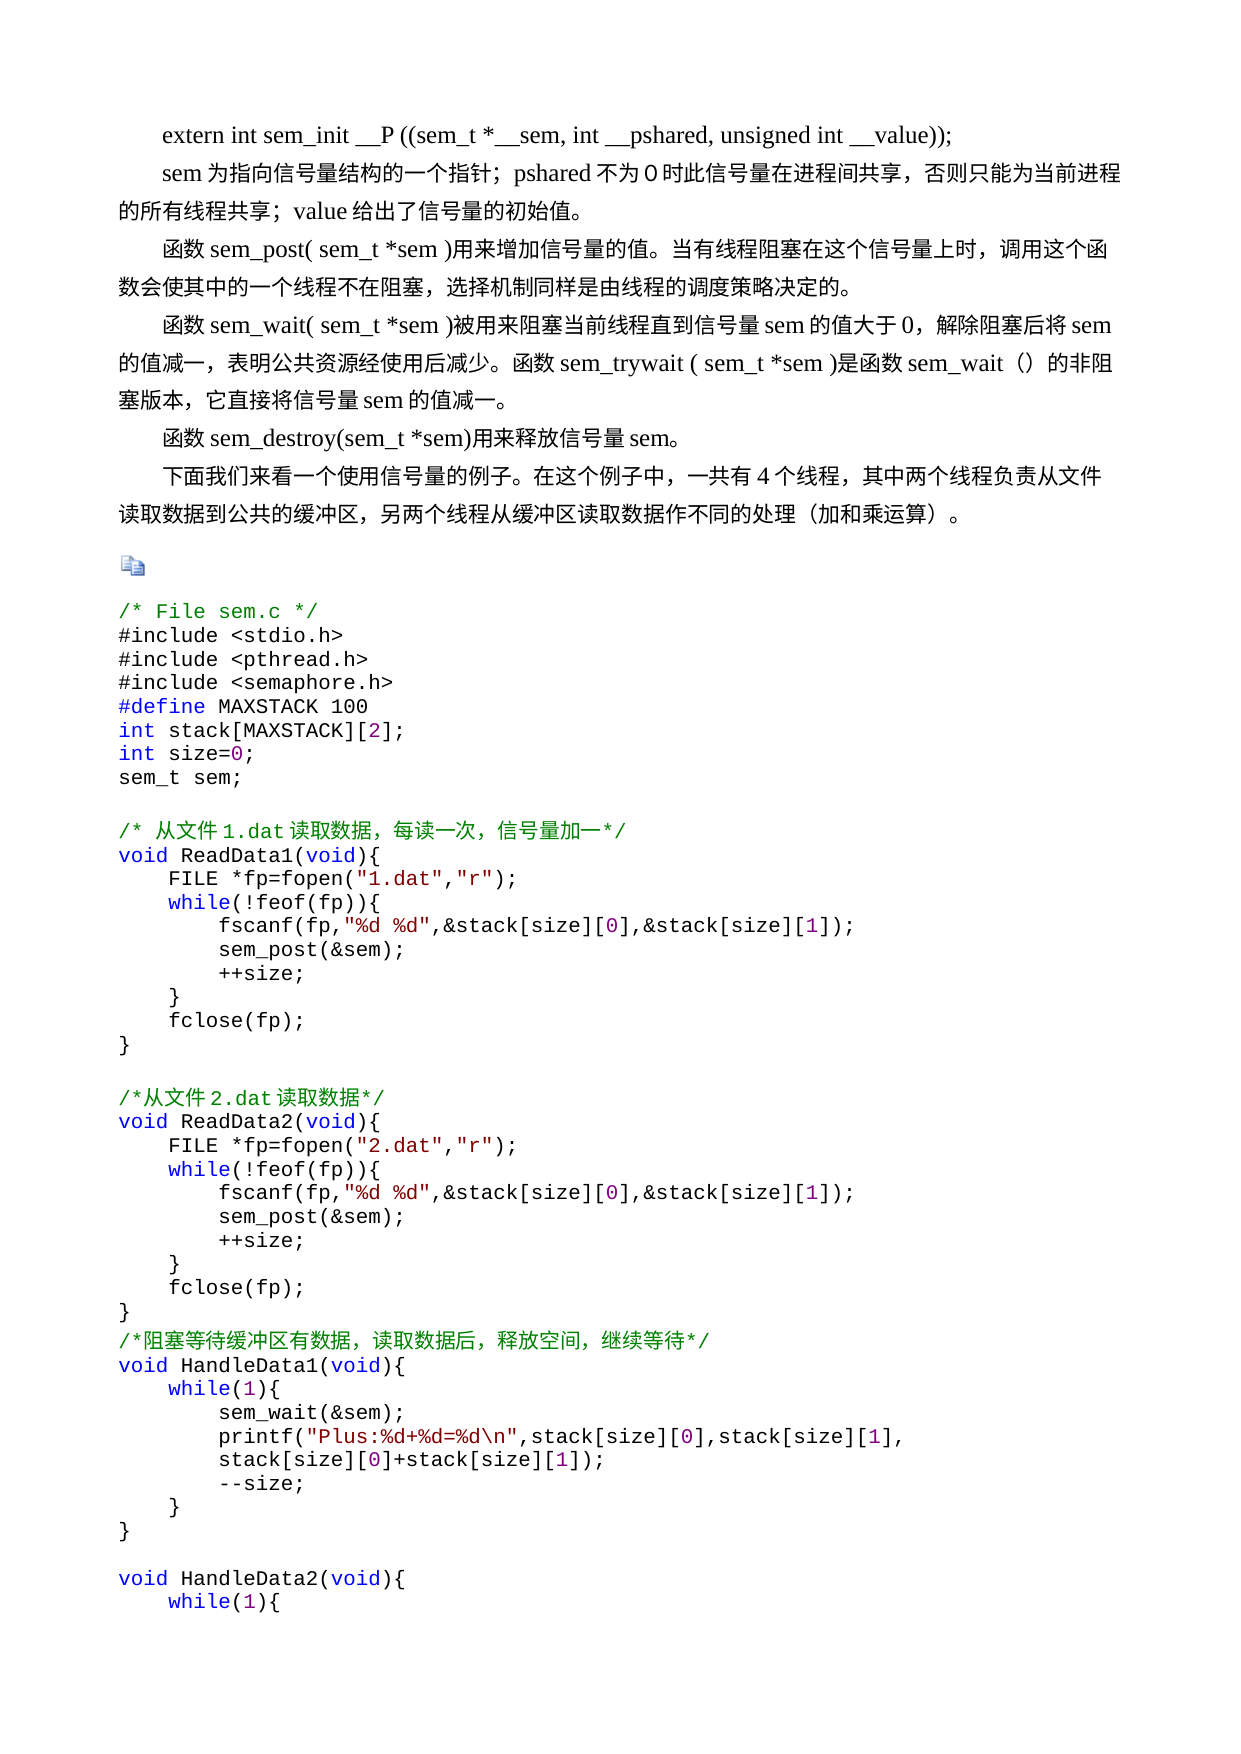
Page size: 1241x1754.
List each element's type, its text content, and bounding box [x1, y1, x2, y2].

text /* File sem.c */ [118, 601, 1122, 625]
text fclose(fp); [118, 1277, 1122, 1301]
text while(!feof(fp)){ [118, 1159, 1122, 1182]
text void ReadData1(void){ [118, 844, 1122, 868]
picture [118, 549, 150, 581]
text } [118, 1034, 1122, 1057]
text } [118, 1497, 1122, 1520]
text } [118, 986, 1122, 1010]
text extern int sem_init __P ((sem_t *__sem, int __pshared, unsigned int __value)); sem为指向信号量结构的一个指针；pshared不为０时此信号量在进程间共享，否则只能为当前进程的所有线程共享；value给出了信号量的初始值。 函数sem_post( sem_t *sem )用来增加信号量的值。当有线程阻塞在这个信号量上时，调用这个函数会使其中的一个线程不在阻塞，选择机制同样是由线程的调度策略决定的。 函数sem_wait( sem_t *sem )被用来阻塞当前线程直到信号量sem的值大于0，解除阻塞后将sem的值减一，表明公共资源经使用后减少。函数sem_trywait ( sem_t *sem )是函数sem_wait（）的非阻塞版本，它直接将信号量sem的值减一。 函数sem_destroy(sem_t *sem)用来释放信号量sem。 下面我们来看一个使用信号量的例子。在这个例子中，一共有4个线程，其中两个线程负责从文件读取数据到公共的缓冲区，另两个线程从缓冲区读取数据作不同的处理（加和乘运算）。 [118, 118, 1122, 529]
text } [118, 1301, 1122, 1324]
text stack[size][0]+stack[size][1]); [118, 1449, 1122, 1473]
text sem_t sem; [118, 767, 1122, 791]
text int size=0; [118, 743, 1122, 767]
text ++size; [118, 963, 1122, 986]
text /*阻塞等待缓冲区有数据，读取数据后，释放空间，继续等待*/ [118, 1324, 1122, 1355]
text fscanf(fp,"%d %d",&stack[size][0],&stack[size][1]); [118, 1182, 1122, 1206]
text #include <stdio.h> [118, 625, 1122, 649]
text while(1){ [118, 1378, 1122, 1402]
text /*从文件2.dat读取数据*/ [118, 1081, 1122, 1111]
text int stack[MAXSTACK][2]; [118, 719, 1122, 743]
text ++size; [118, 1230, 1122, 1253]
text } [118, 1520, 1122, 1544]
text /* 从文件1.dat读取数据，每读一次，信号量加一*/ [118, 814, 1122, 844]
text fscanf(fp,"%d %d",&stack[size][0],&stack[size][1]); [118, 916, 1122, 939]
text while(1){ [118, 1591, 1122, 1615]
text void HandleData1(void){ [118, 1355, 1122, 1378]
text void HandleData2(void){ [118, 1567, 1122, 1591]
text while(!feof(fp)){ [118, 892, 1122, 916]
text FILE *fp=fopen("1.dat","r"); [118, 868, 1122, 892]
text void ReadData2(void){ [118, 1111, 1122, 1135]
text FILE *fp=fopen("2.dat","r"); [118, 1135, 1122, 1159]
text } [118, 1253, 1122, 1277]
text sem_post(&sem); [118, 939, 1122, 963]
text printf("Plus:%d+%d=%d\n",stack[size][0],stack[size][1], [118, 1426, 1122, 1449]
text sem_wait(&sem); [118, 1402, 1122, 1426]
text #define MAXSTACK 100 [118, 696, 1122, 719]
text #include <pthread.h> [118, 649, 1122, 672]
text sem_post(&sem); [118, 1206, 1122, 1230]
text --size; [118, 1473, 1122, 1497]
text fclose(fp); [118, 1010, 1122, 1034]
text #include <semaphore.h> [118, 672, 1122, 696]
